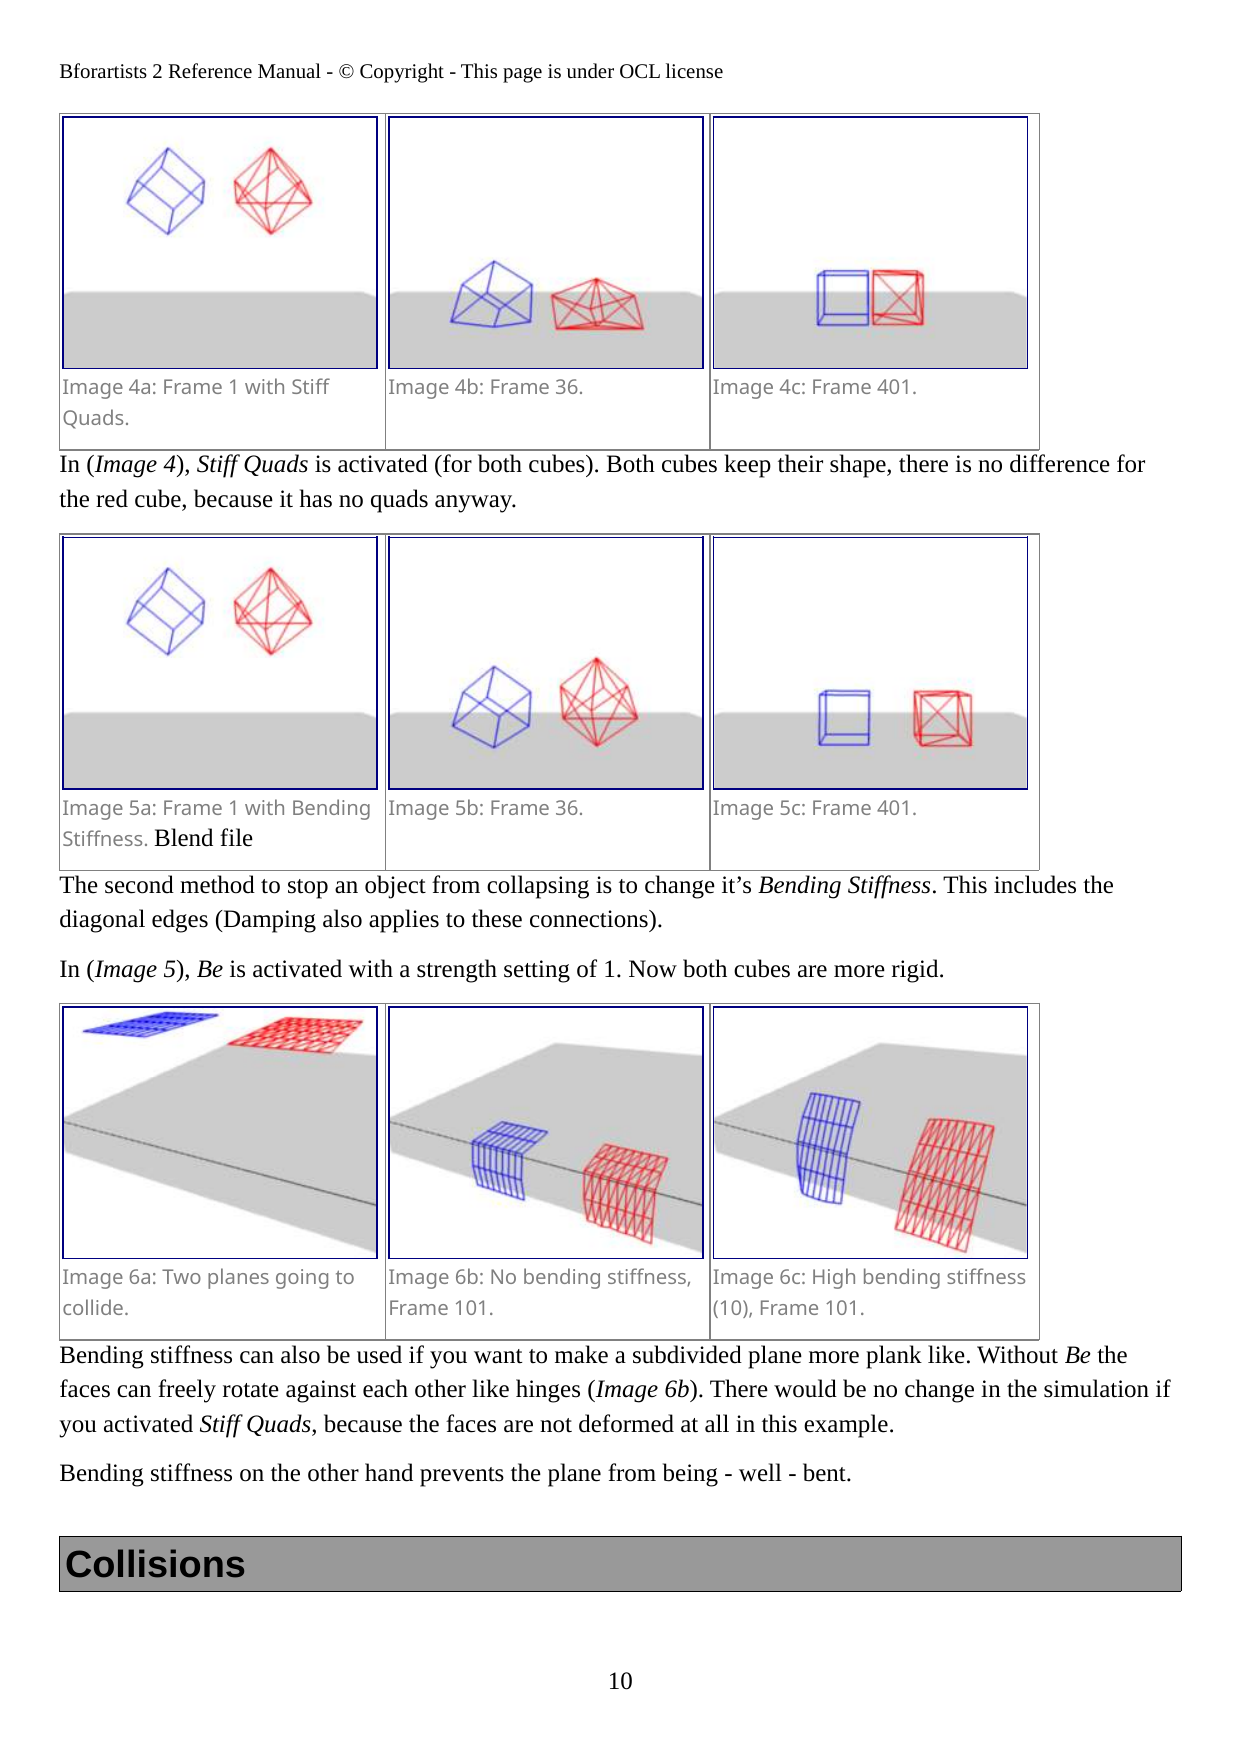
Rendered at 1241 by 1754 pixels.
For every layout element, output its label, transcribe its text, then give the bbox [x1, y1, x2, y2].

picture [64, 1008, 376, 1258]
picture [714, 1008, 1027, 1258]
picture [64, 118, 376, 368]
text In (Image 4), Stiff Quads is activated (for both cubes). Both cubes keep their shape, there is no difference for the red cube, because it has no quads anyway. [59, 449, 1181, 513]
table_header Image 4b: Frame 36. [386, 114, 709, 449]
table_header Image 6c: High bending stiffness (10), Frame 101. [711, 1004, 1039, 1339]
picture [714, 538, 1027, 788]
table_header Image 5b: Frame 36. [386, 535, 709, 870]
text Bending stiffness on the other hand prevents the plane from being - well - bent. [59, 1458, 1181, 1486]
picture [64, 538, 376, 788]
picture [390, 538, 702, 788]
table_header Image 6b: No bending stiffness, Frame 101. [386, 1004, 709, 1339]
text Bending stiffness can also be used if you want to make a subdivided plane more plank like. Without Be the faces can freely rotate against each other like hinges (Image 6b). There would be no change in the simulation if you activated Stiff Quads, because the faces are not deformed at all in this example. [59, 1340, 1181, 1437]
table_header Collisions [60, 1537, 1181, 1591]
text The second method to stop an object from collapsing is to change it’s Bending Stiffness. This includes the diagonal edges (Damping also applies to these connections). [59, 870, 1181, 933]
table_header Image 4a: Frame 1 with Stiff Quads. [60, 114, 385, 449]
picture [390, 118, 702, 368]
picture [714, 118, 1027, 368]
table_header Image 5c: Frame 401. [711, 535, 1039, 870]
table_header Image 6a: Two planes going to collide. [60, 1004, 385, 1339]
table_header Image 4c: Frame 401. [711, 114, 1039, 449]
text In (Image 5), Be is activated with a strength setting of 1. Now both cubes are more rigid. [59, 954, 1181, 982]
picture [390, 1008, 702, 1258]
table_header Image 5a: Frame 1 with Bending Stiffness. Blend file [60, 535, 385, 870]
